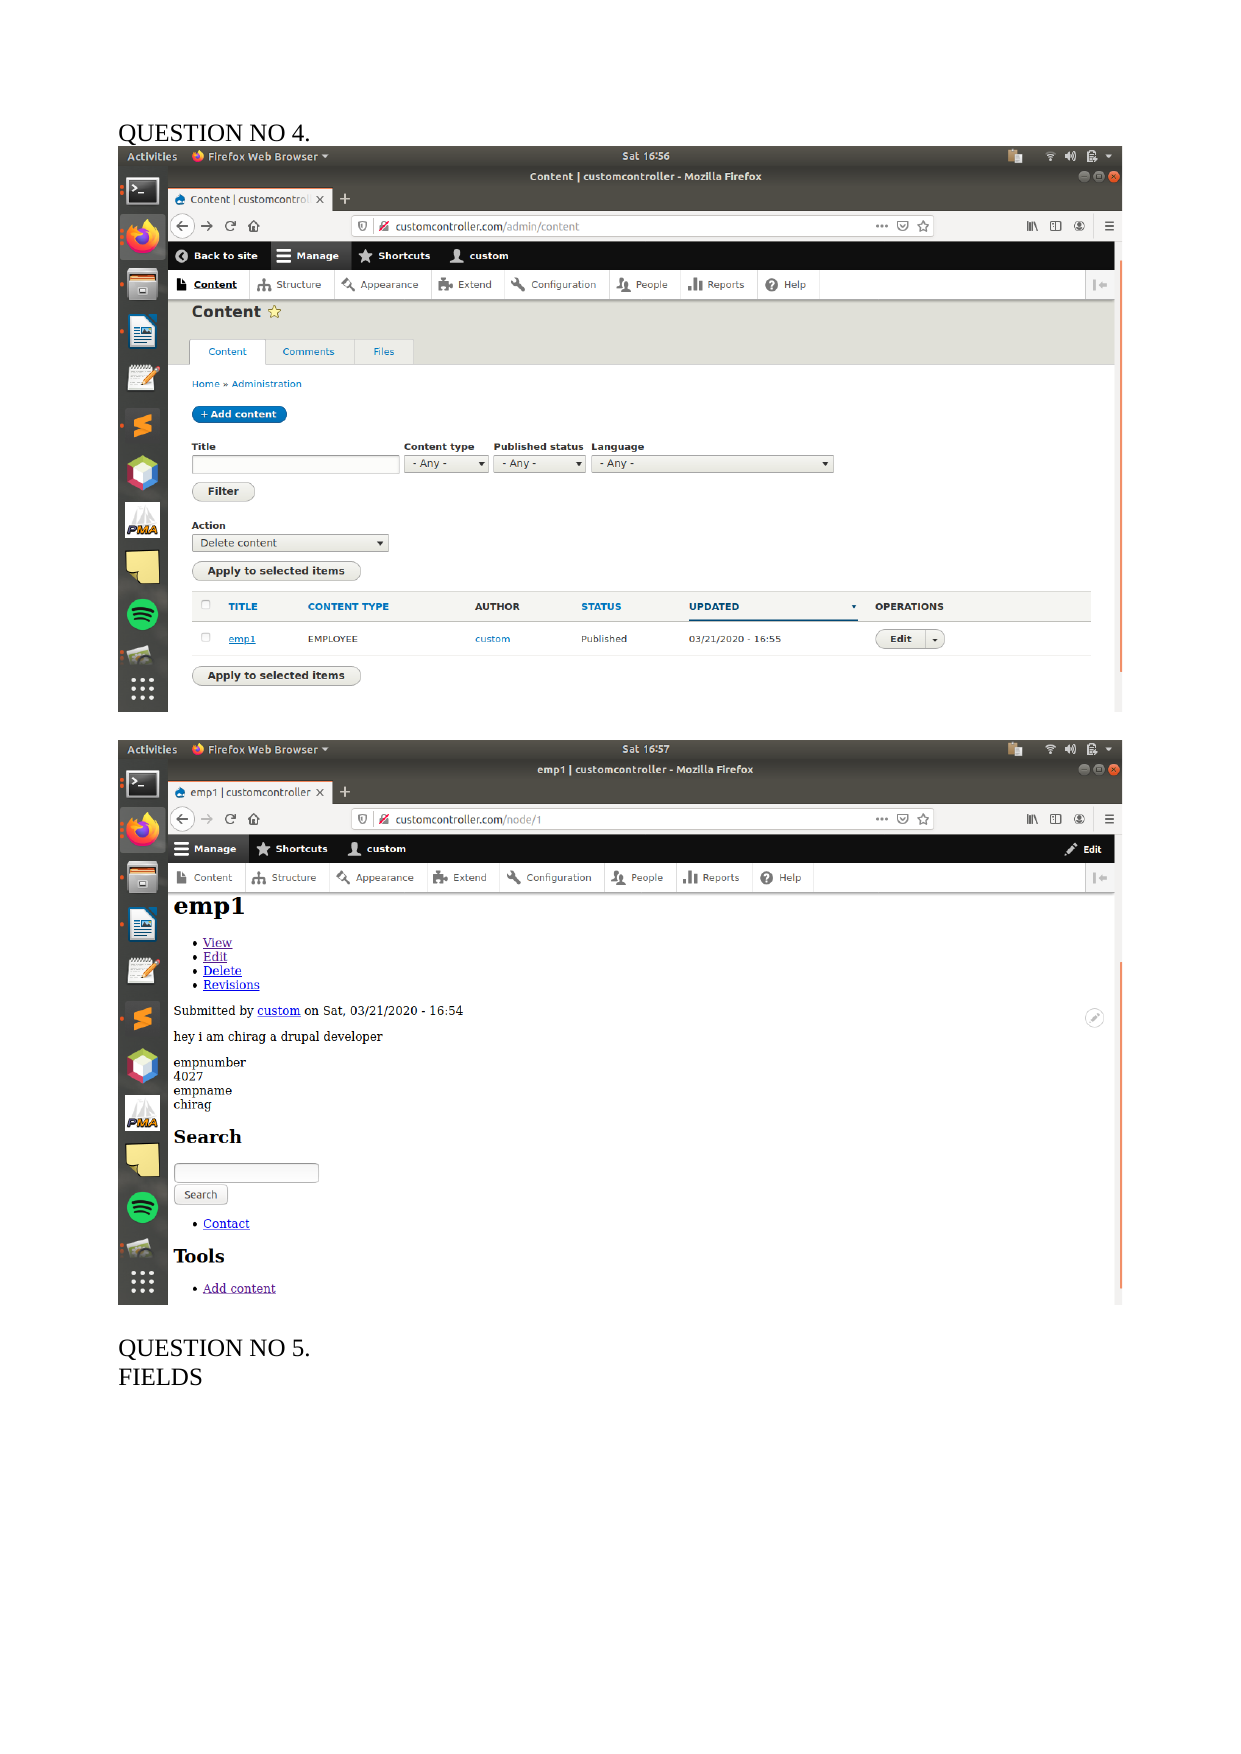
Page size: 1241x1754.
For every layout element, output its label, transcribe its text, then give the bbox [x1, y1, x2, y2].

picture [118, 146, 1123, 712]
text QUESTION NO 5. [118, 1333, 1122, 1362]
text FIELDS [118, 1362, 1122, 1391]
picture [118, 740, 1123, 1305]
text QUESTION NO 4. [118, 118, 1122, 146]
